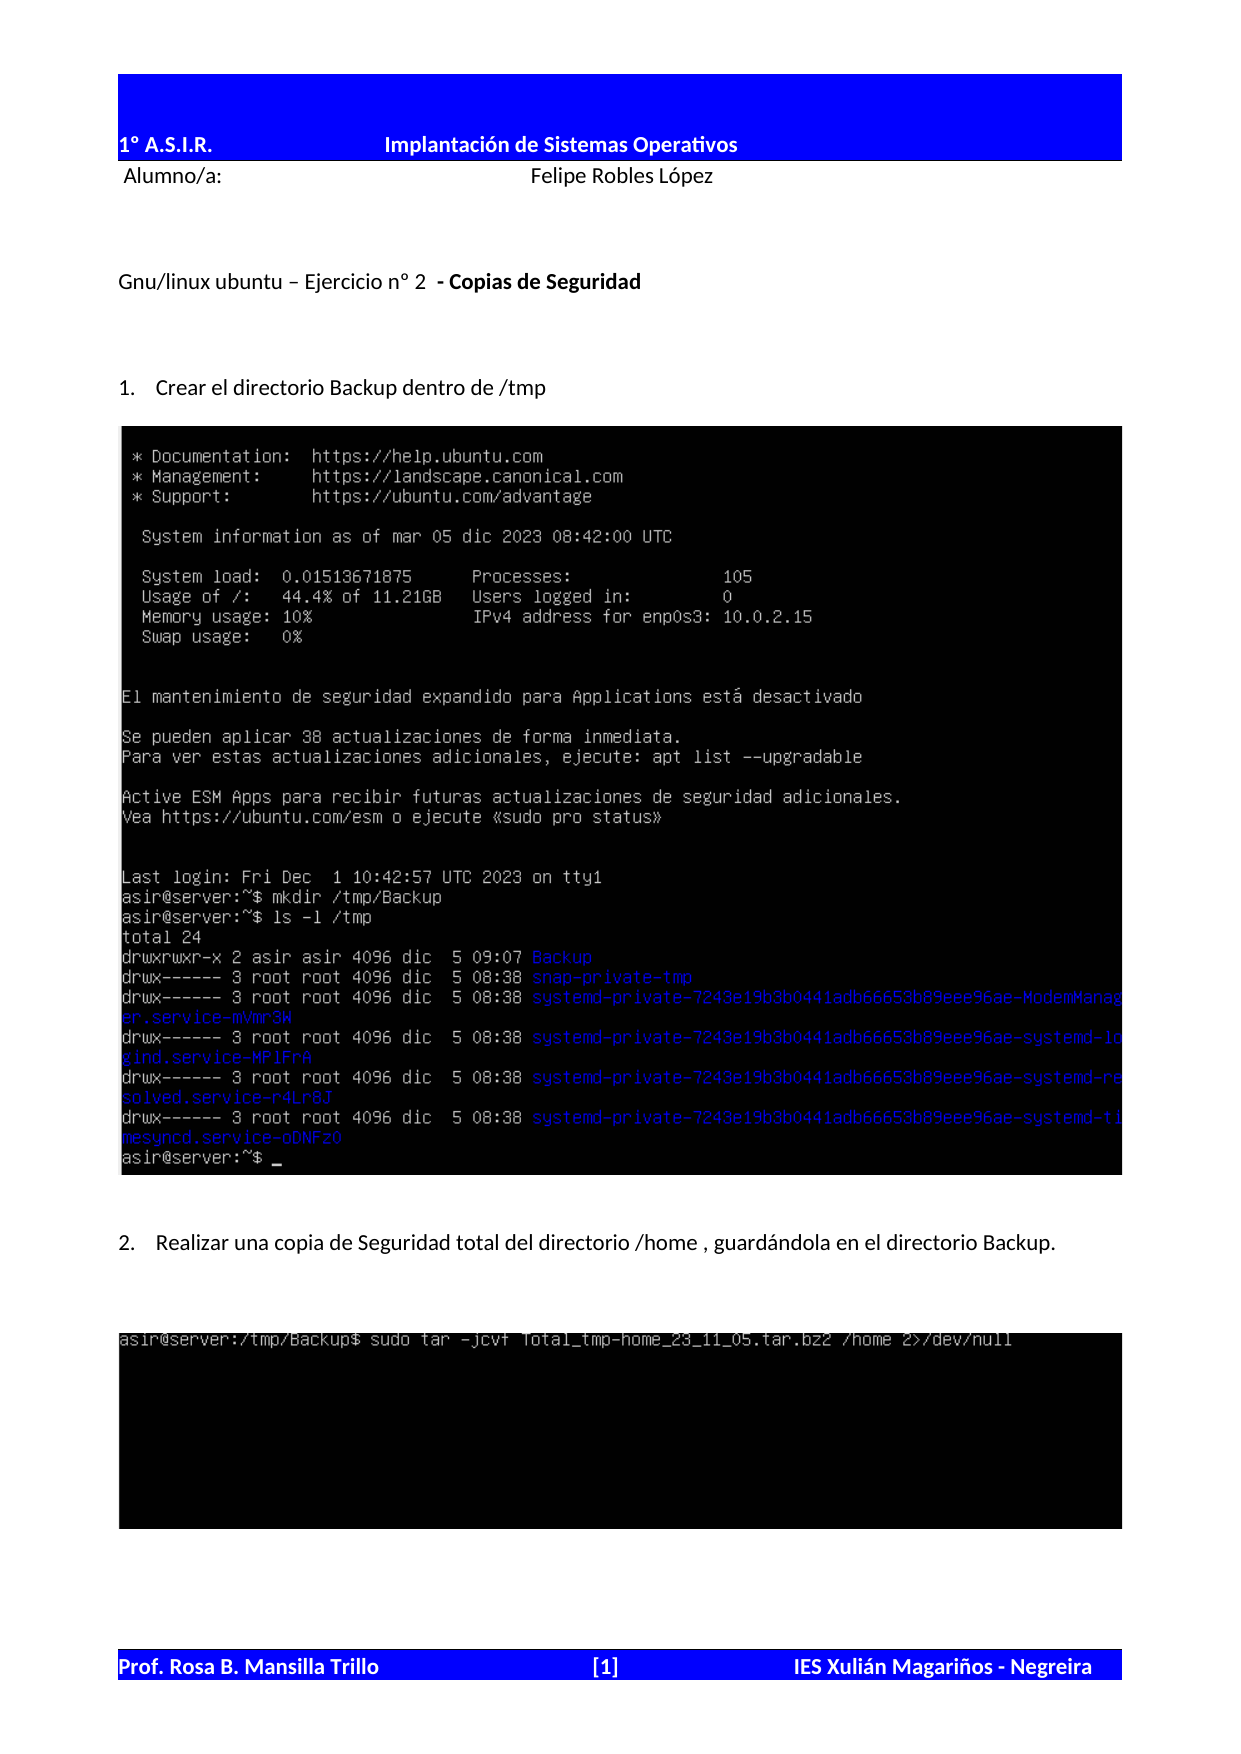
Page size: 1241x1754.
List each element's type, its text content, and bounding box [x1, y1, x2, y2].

text Gnu/linux ubuntu – Ejercicio nº 2 - Copias de Seguridad [118, 267, 1122, 295]
picture [118, 426, 1123, 1175]
list Realizar una copia de Seguridad total del directorio /home , guardándola en el directorio Backup. [118, 1228, 1122, 1256]
list Crear el directorio Backup dentro de /tmp [118, 373, 1122, 401]
picture [118, 1333, 1123, 1529]
text Alumno/a: Felipe Robles López [118, 161, 1122, 189]
